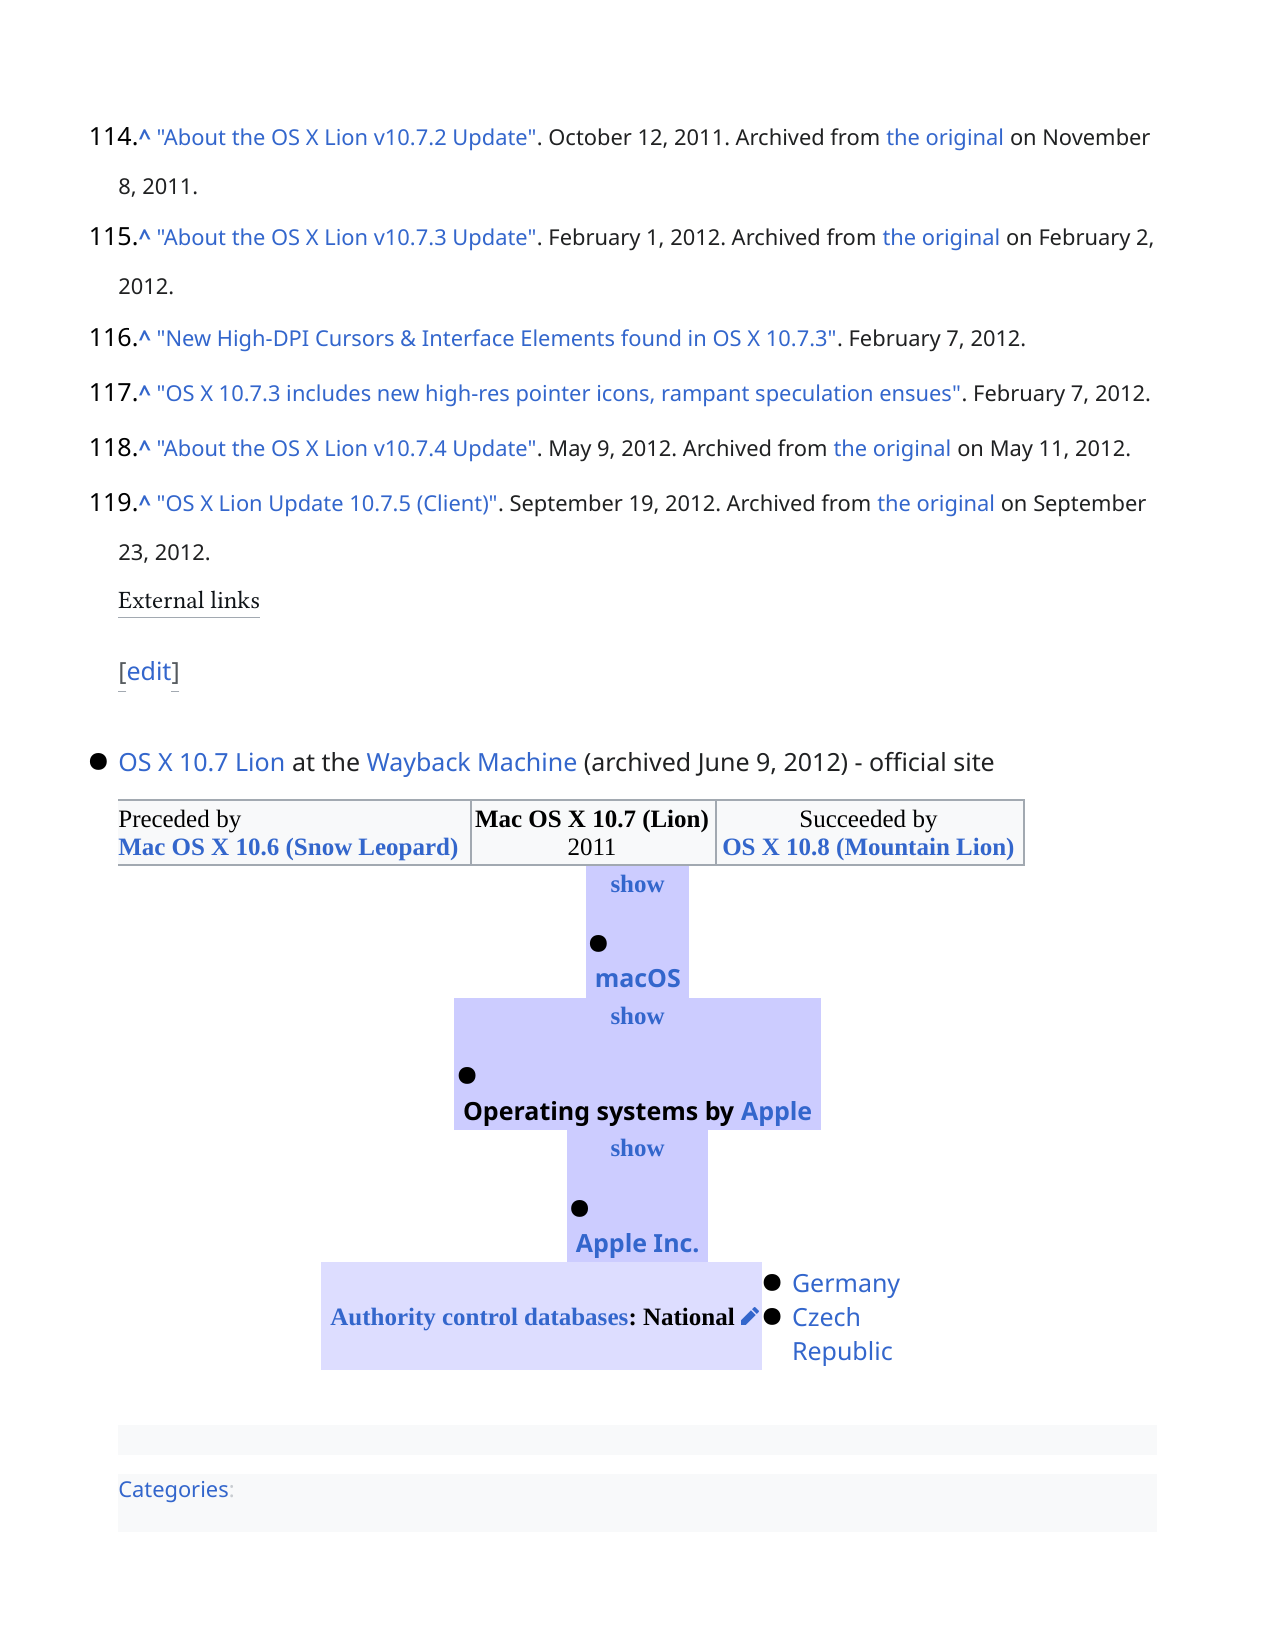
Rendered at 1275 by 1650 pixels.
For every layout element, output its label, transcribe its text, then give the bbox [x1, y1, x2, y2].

table_header Germany Czech Republic [763, 1262, 954, 1370]
list ^ "OS X Lion Update 10.7.5 (Client)". September 19, 2012. Archived from the original on September 23, 2012. [118, 485, 1157, 567]
list ^ "About the OS X Lion v10.7.4 Update". May 9, 2012. Archived from the original on May 11, 2012. [118, 430, 1157, 464]
list ^ "New High-DPI Cursors & Interface Elements found in OS X 10.7.3". February 7, 2012. [118, 319, 1157, 354]
table_header Mac OS X 10.7 (Lion) 2011 [472, 801, 715, 864]
list OS X 10.7 Lion at the Wayback Machine (archived June 9, 2012) - official site [118, 744, 1157, 778]
list ^ "OS X 10.7.3 includes new high-res pointer icons, rampant speculation ensues". February 7, 2012. [118, 375, 1157, 409]
text Categories: [118, 1474, 1157, 1503]
subtitle External links [118, 586, 1157, 617]
table_header show macOS [586, 866, 689, 998]
table_header Succeeded by OS X 10.8 (Mountain Lion) [717, 801, 1023, 864]
table_header show Apple Inc. [567, 1130, 708, 1262]
list ^ "About the OS X Lion v10.7.2 Update". October 12, 2011. Archived from the original on November 8, 2011. [118, 118, 1157, 200]
table_header Authority control databases: National [321, 1262, 762, 1370]
list ^ "About the OS X Lion v10.7.3 Update". February 1, 2012. Archived from the original on February 2, 2012. [118, 219, 1157, 301]
table_header show Operating systems by Apple [454, 998, 821, 1130]
table_header Preceded by Mac OS X 10.6 (Snow Leopard) [118, 801, 470, 864]
picture [740, 1306, 760, 1326]
text [edit] [118, 654, 1157, 691]
